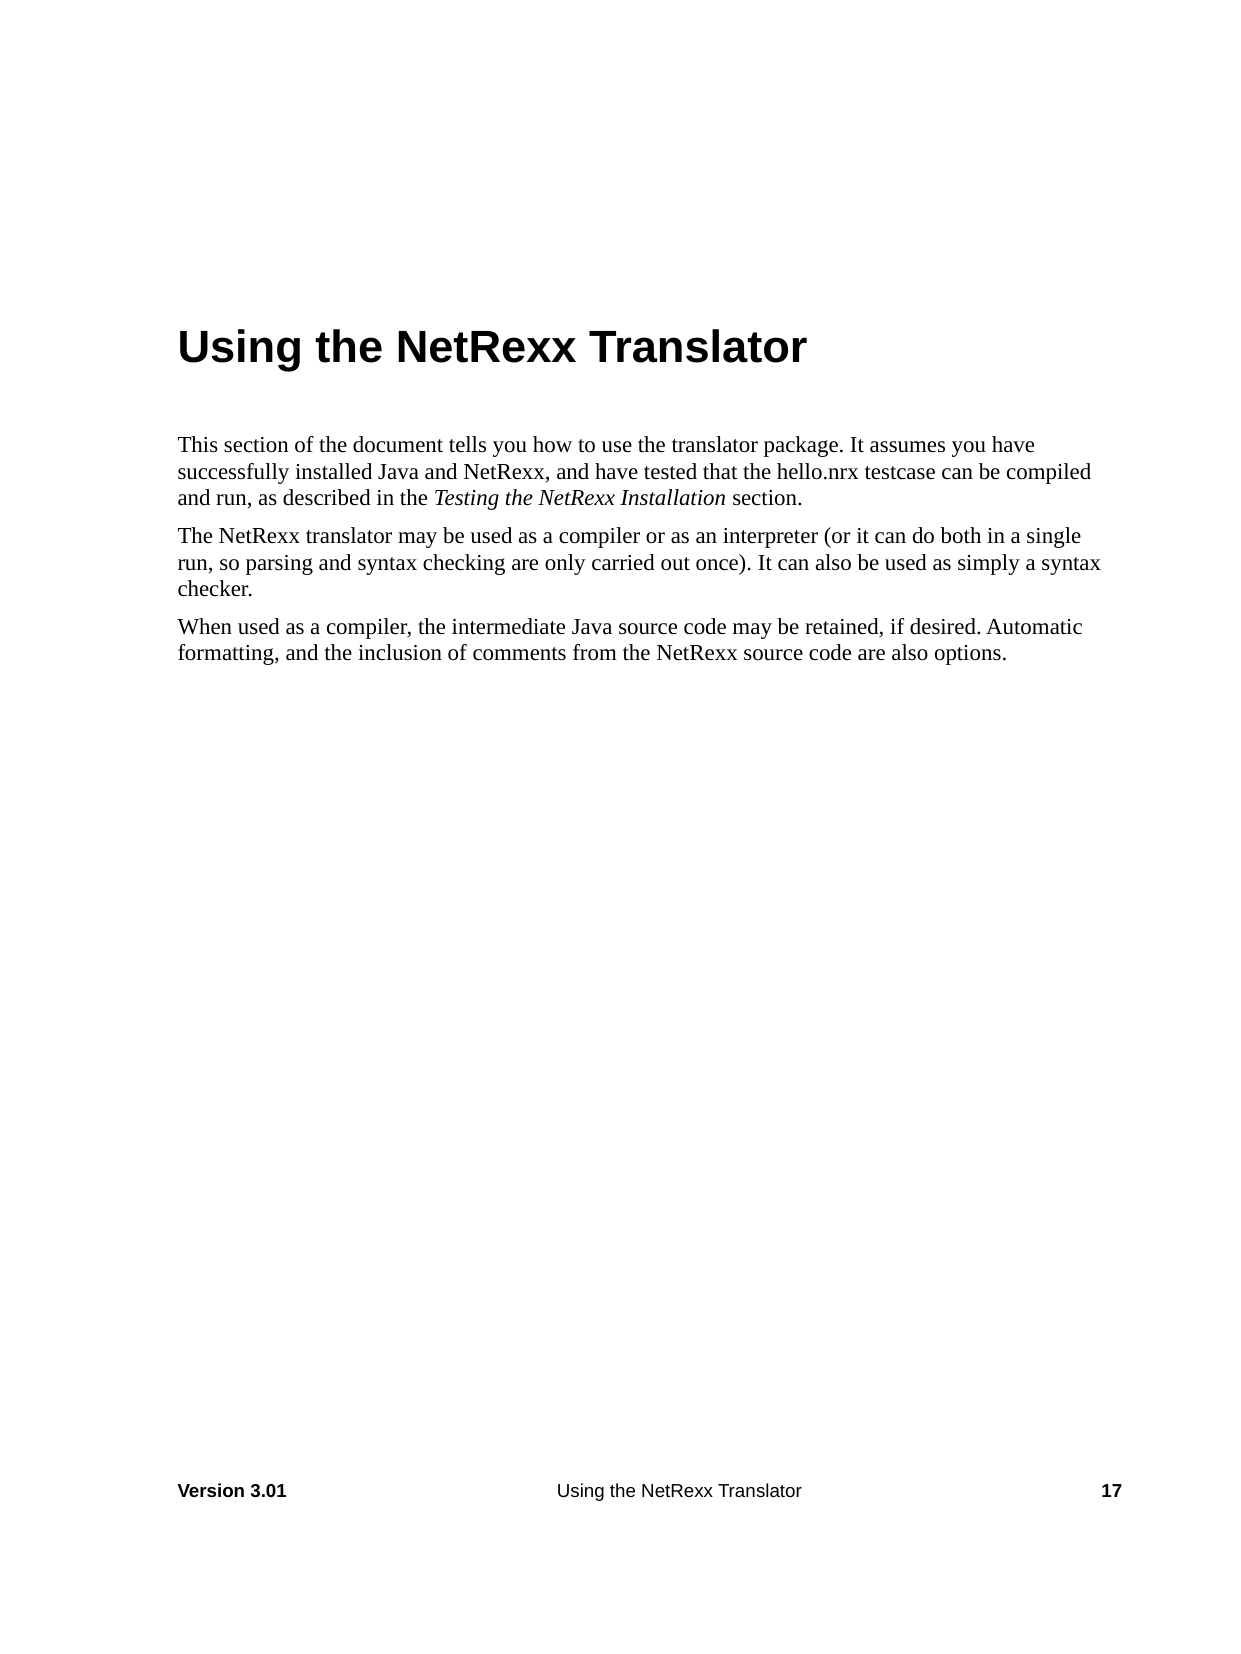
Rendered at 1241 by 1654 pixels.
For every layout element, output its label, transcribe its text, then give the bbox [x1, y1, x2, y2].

subtitle Using the NetRexx Translator [177, 320, 1122, 372]
text This section of the document tells you how to use the translator package. It assumes you have successfully installed Java and NetRexx, and have tested that the hello.nrx testcase can be compiled and run, as described in the Testing the NetRexx Installation section. [177, 431, 1122, 510]
text When used as a compiler, the intermediate Java source code may be retained, if desired. Automatic formatting, and the inclusion of comments from the NetRexx source code are also options. [177, 613, 1122, 666]
text The NetRexx translator may be used as a compiler or as an interpreter (or it can do both in a single run, so parsing and syntax checking are only carried out once). It can also be used as simply a syntax checker. [177, 522, 1122, 601]
